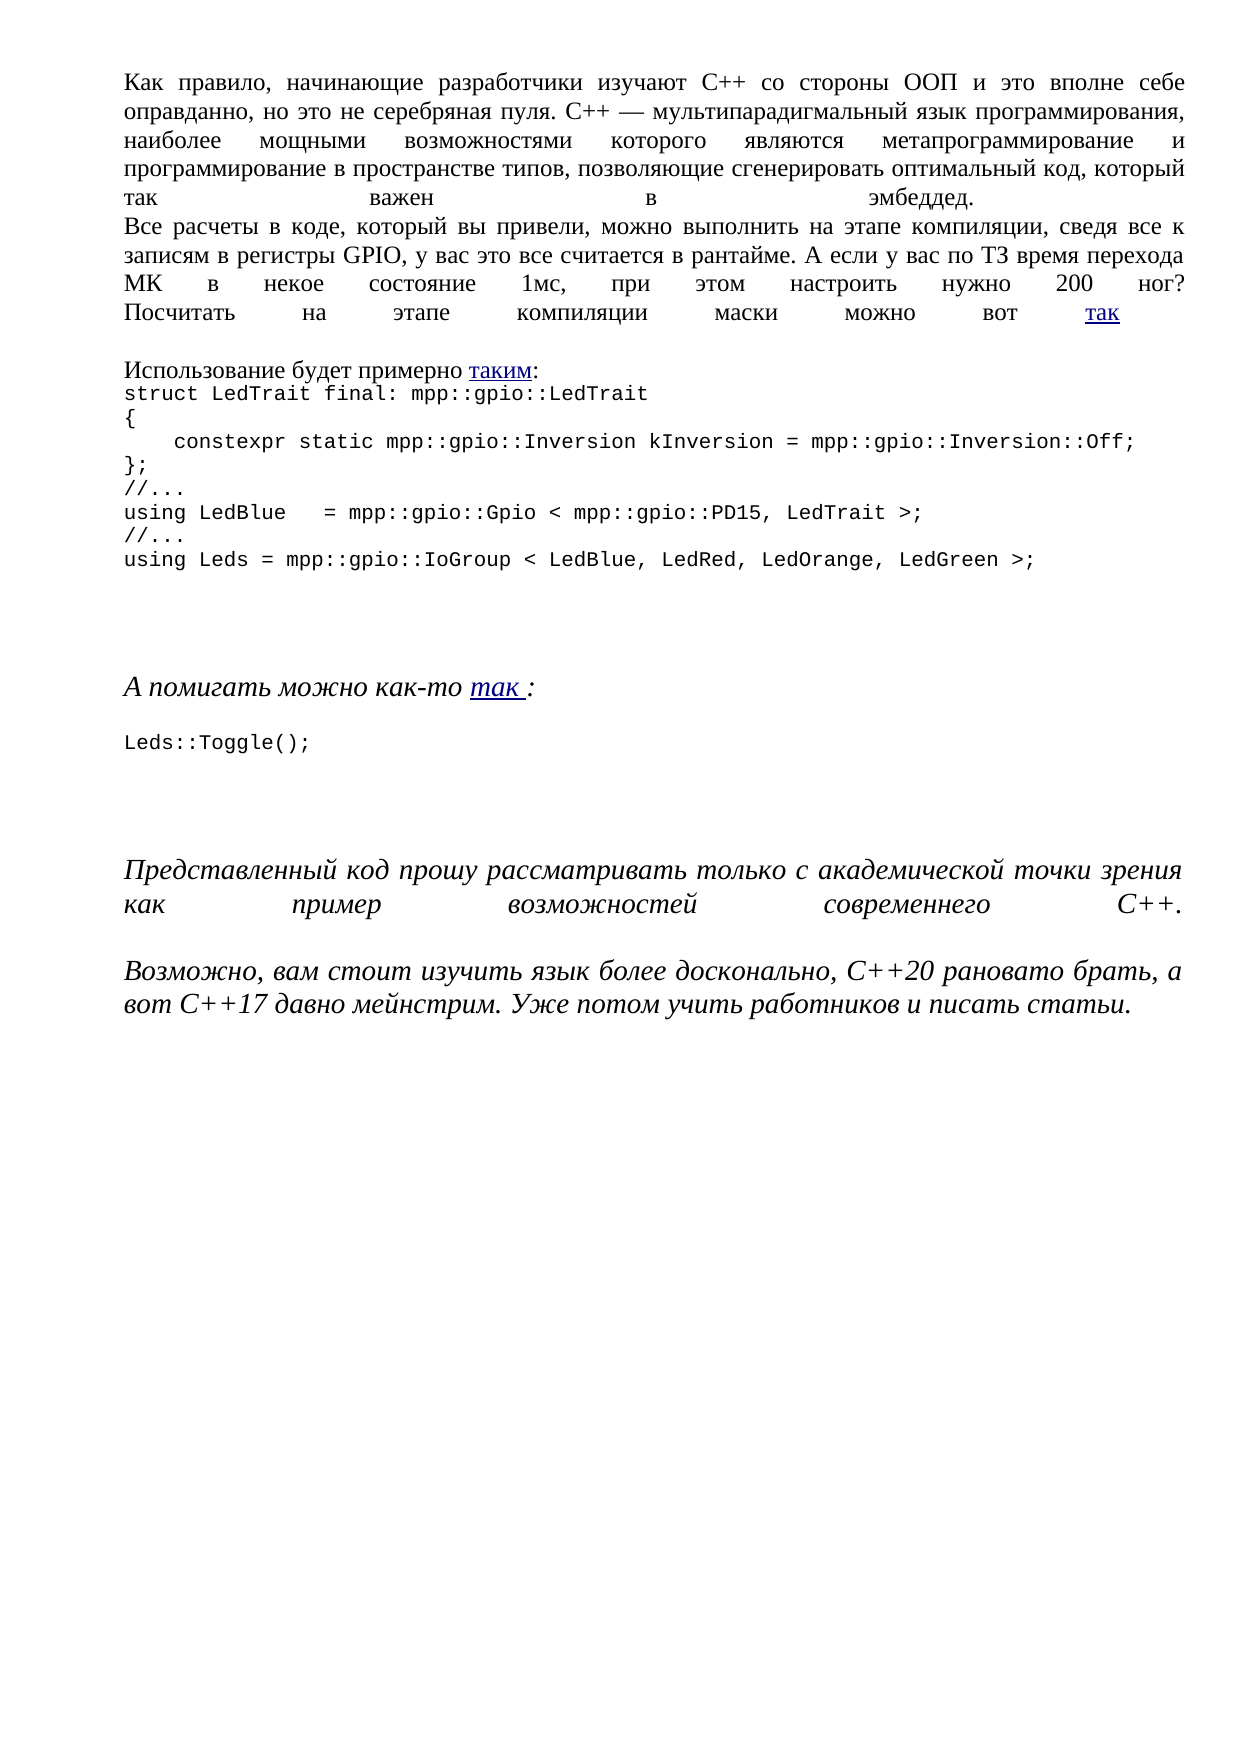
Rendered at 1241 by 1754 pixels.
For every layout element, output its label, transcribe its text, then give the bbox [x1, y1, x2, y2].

text Представленный код прошу рассматривать только с академической точки зрения как пример возможностей современнего С++. Возможно, вам стоит изучить язык более досконально, С++20 рановато брать, а вот С++17 давно мейнстрим. Уже потом учить работников и писать статьи. [123, 785, 1186, 1020]
text using Leds = mpp::gpio::IoGroup < LedBlue, LedRed, LedOrange, LedGreen >; [123, 549, 1186, 573]
text }; [123, 454, 1186, 478]
text constexpr static mpp::gpio::Inversion kInversion = mpp::gpio::Inversion::Off; [123, 431, 1186, 454]
text А помигать можно как-то так : [123, 602, 1186, 703]
text Как правило, начинающие разработчики изучают С++ со стороны ООП и это вполне себе оправданно, но это не серебряная пуля. C++ — мультипарадигмальный язык программирования, наиболее мощными возможностями которого являются метапрограммирование и программирование в пространстве типов, позволяющие сгенерировать оптимальный код, который так важен в эмбеддед. Все расчеты в коде, который вы привели, можно выполнить на этапе компиляции, сведя все к записям в регистры GPIO, у вас это все считается в рантайме. А если у вас по ТЗ время перехода МК в некое состояние 1мс, при этом настроить нужно 200 ног? Посчитать на этапе компиляции маски можно вот так Использование будет примерно таким: [123, 67, 1186, 383]
text Leds::Toggle(); [123, 732, 1186, 756]
text struct LedTrait final: mpp::gpio::LedTrait [123, 383, 1186, 407]
text using LedBlue = mpp::gpio::Gpio < mpp::gpio::PD15, LedTrait >; [123, 502, 1186, 525]
text { [123, 407, 1186, 431]
text //... [123, 478, 1186, 502]
text //... [123, 525, 1186, 549]
